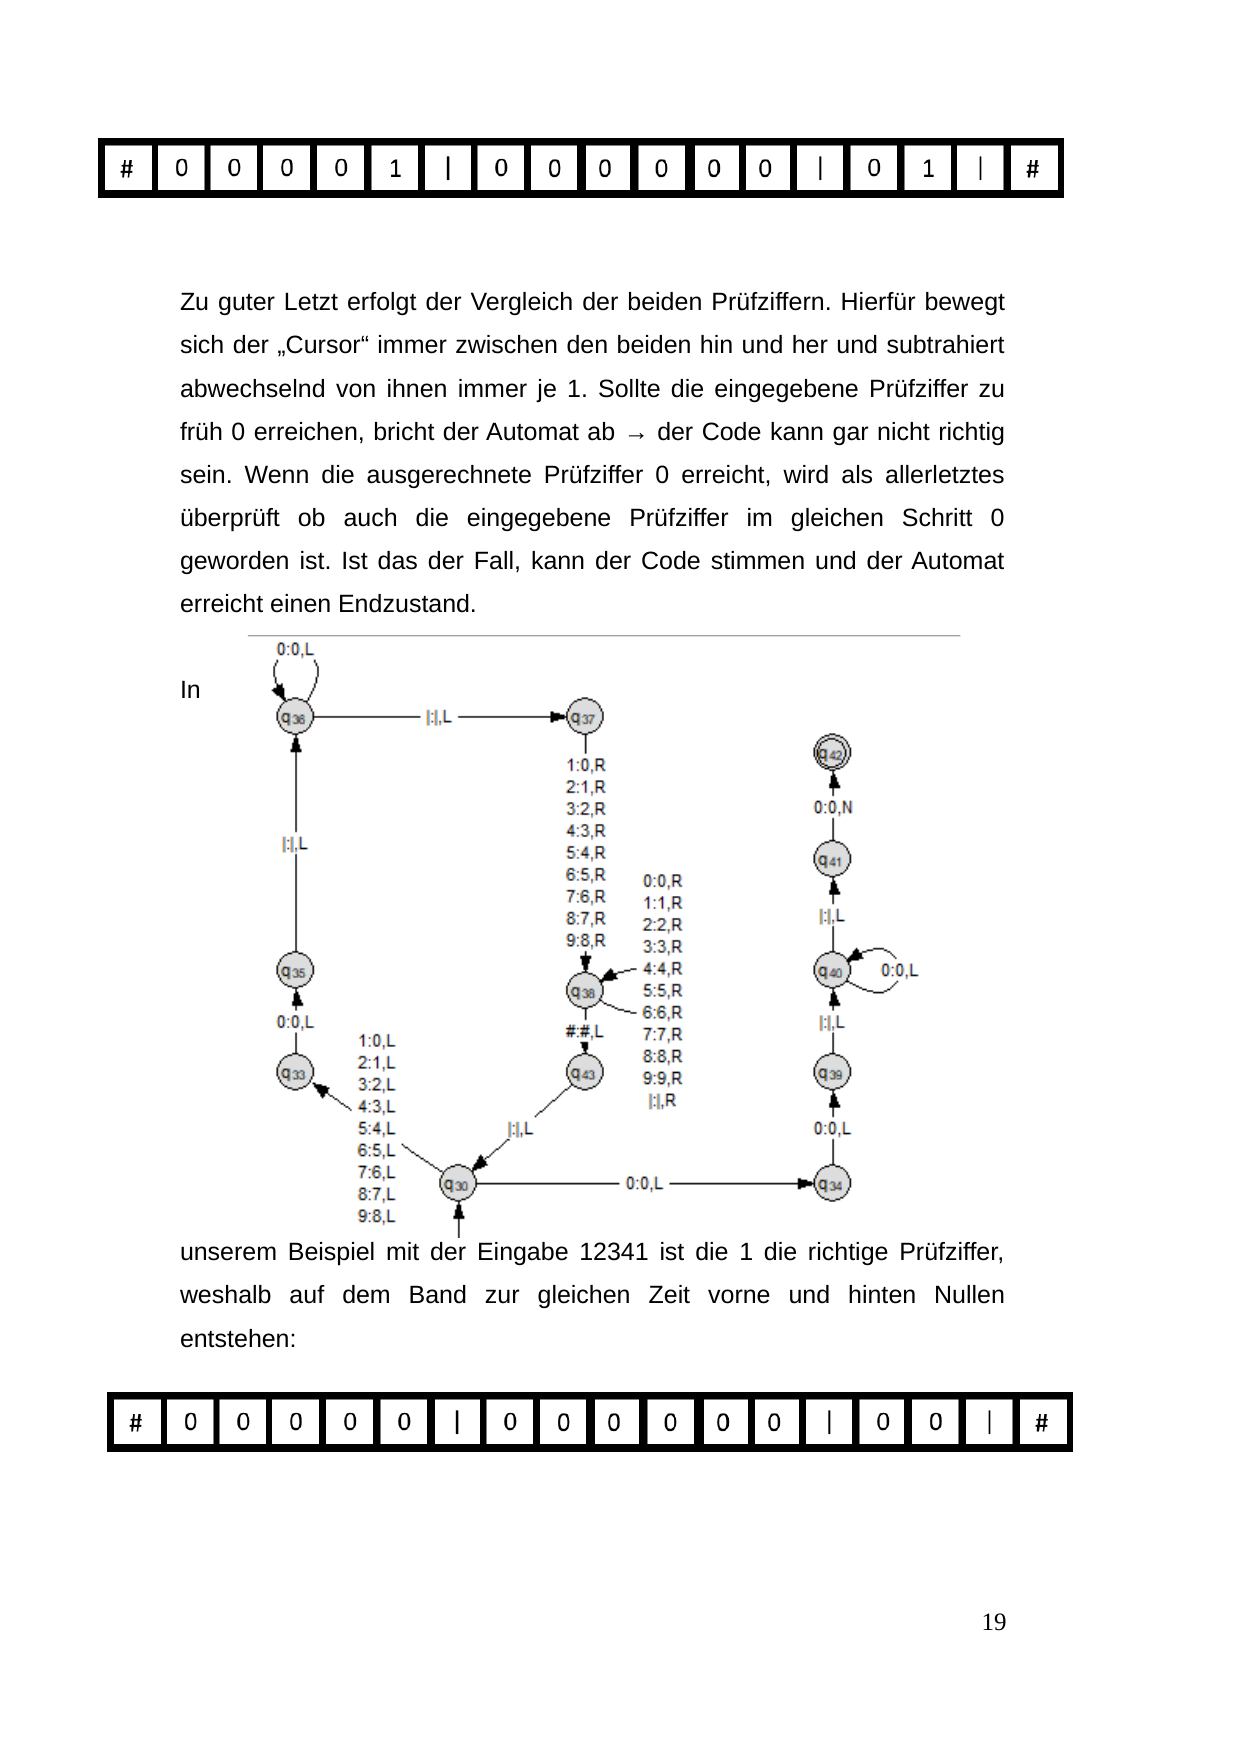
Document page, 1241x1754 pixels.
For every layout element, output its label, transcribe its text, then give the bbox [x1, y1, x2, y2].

text In unserem Beispiel mit der Eingabe 12341 ist die 1 die richtige Prüfziffer, weshalb auf dem Band zur gleichen Zeit vorne und hinten Nullen entstehen: [180, 675, 1006, 1352]
picture [247, 635, 961, 1238]
picture [91, 1368, 1095, 1484]
text Zu guter Letzt erfolgt der Vergleich der beiden Prüfziffern. Hierfür bewegt sich der „Cursor“ immer zwischen den beiden hin und her und subtrahiert abwechselnd von ihnen immer je 1. Sollte die eingegebene Prüfziffer zu früh 0 erreichen, bricht der Automat ab → der Code kann gar nicht richtig sein. Wenn die ausgerechnete Prüfziffer 0 erreicht, wird als allerletztes überprüft ob auch die eingegebene Prüfziffer im gleichen Schritt 0 geworden ist. Ist das der Fall, kann der Code stimmen und der Automat erreicht einen Endzustand. [180, 287, 1006, 618]
picture [81, 114, 1085, 230]
